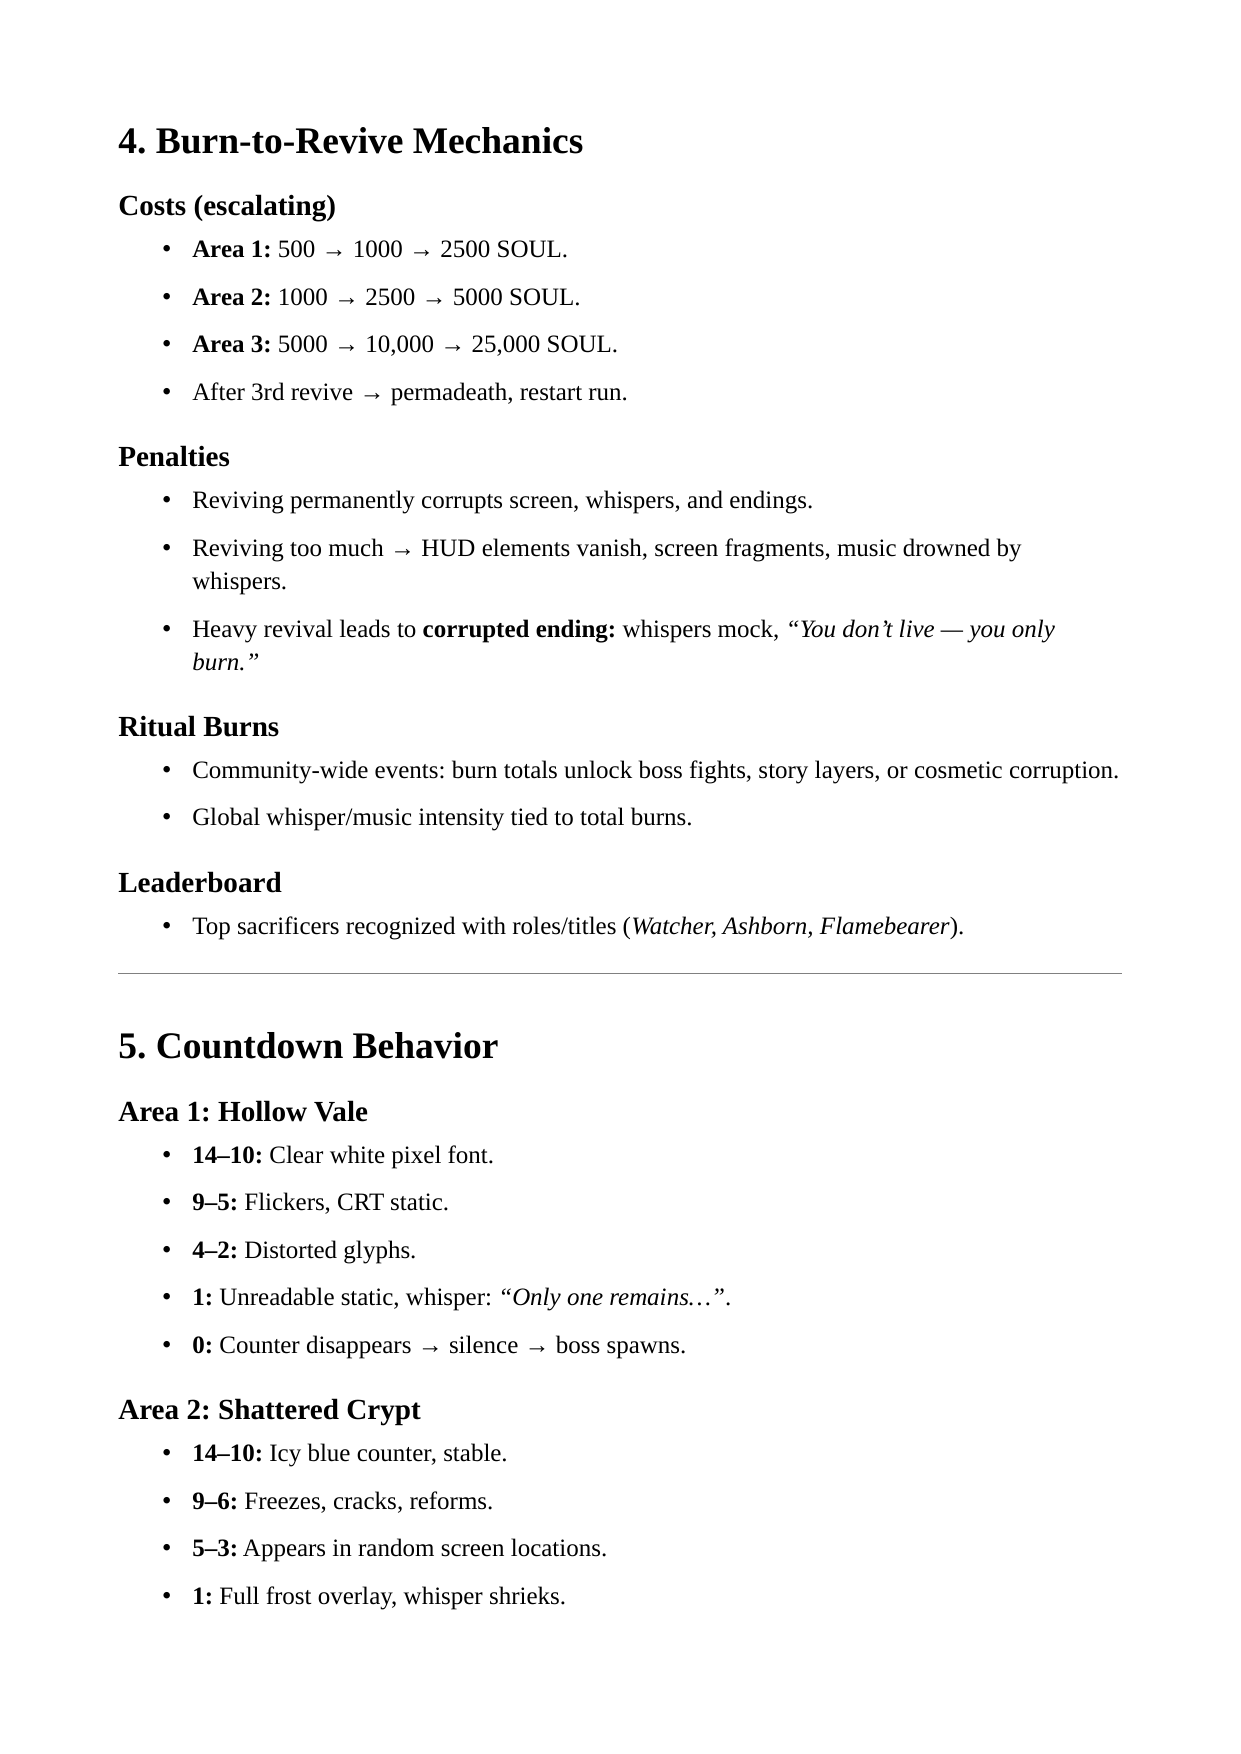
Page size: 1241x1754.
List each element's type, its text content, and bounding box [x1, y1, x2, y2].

list 9–5: Flickers, CRT static. [162, 1187, 1122, 1216]
list Area 3: 5000 → 10,000 → 25,000 SOUL. [162, 329, 1122, 358]
list 1: Unreadable static, whisper: “Only one remains…”. [162, 1282, 1122, 1311]
list 0: Counter disappears → silence → boss spawns. [162, 1330, 1122, 1359]
list After 3rd revive → permadeath, restart run. [162, 377, 1122, 406]
list Community-wide events: burn totals unlock boss fights, story layers, or cosmetic corruption. [162, 755, 1122, 784]
list Area 1: 500 → 1000 → 2500 SOUL. [162, 234, 1122, 263]
list Heavy revival leads to corrupted ending: whispers mock, “You don’t live — you only burn.” [162, 614, 1122, 675]
subtitle 5. Countdown Behavior [118, 1023, 1122, 1067]
list 9–6: Freezes, cracks, reforms. [162, 1486, 1122, 1515]
list Global whisper/music intensity tied to total burns. [162, 802, 1122, 831]
list 14–10: Clear white pixel font. [162, 1140, 1122, 1168]
subtitle Costs (escalating) [118, 188, 1122, 222]
list Reviving too much → HUD elements vanish, screen fragments, music drowned by whispers. [162, 533, 1122, 595]
subtitle Penalties [118, 439, 1122, 473]
subtitle Ritual Burns [118, 709, 1122, 742]
list Area 2: 1000 → 2500 → 5000 SOUL. [162, 282, 1122, 311]
list 1: Full frost overlay, whisper shrieks. [162, 1581, 1122, 1610]
list Top sacrificers recognized with roles/titles (Watcher, Ashborn, Flamebearer). [162, 911, 1122, 939]
subtitle 4. Burn-to-Revive Mechanics [118, 118, 1122, 161]
subtitle Area 1: Hollow Vale [118, 1094, 1122, 1127]
list 4–2: Distorted glyphs. [162, 1235, 1122, 1264]
list Reviving permanently corrupts screen, whispers, and endings. [162, 485, 1122, 514]
list 5–3: Appears in random screen locations. [162, 1533, 1122, 1562]
subtitle Area 2: Shattered Crypt [118, 1392, 1122, 1426]
list 14–10: Icy blue counter, stable. [162, 1438, 1122, 1467]
subtitle Leaderboard [118, 865, 1122, 898]
